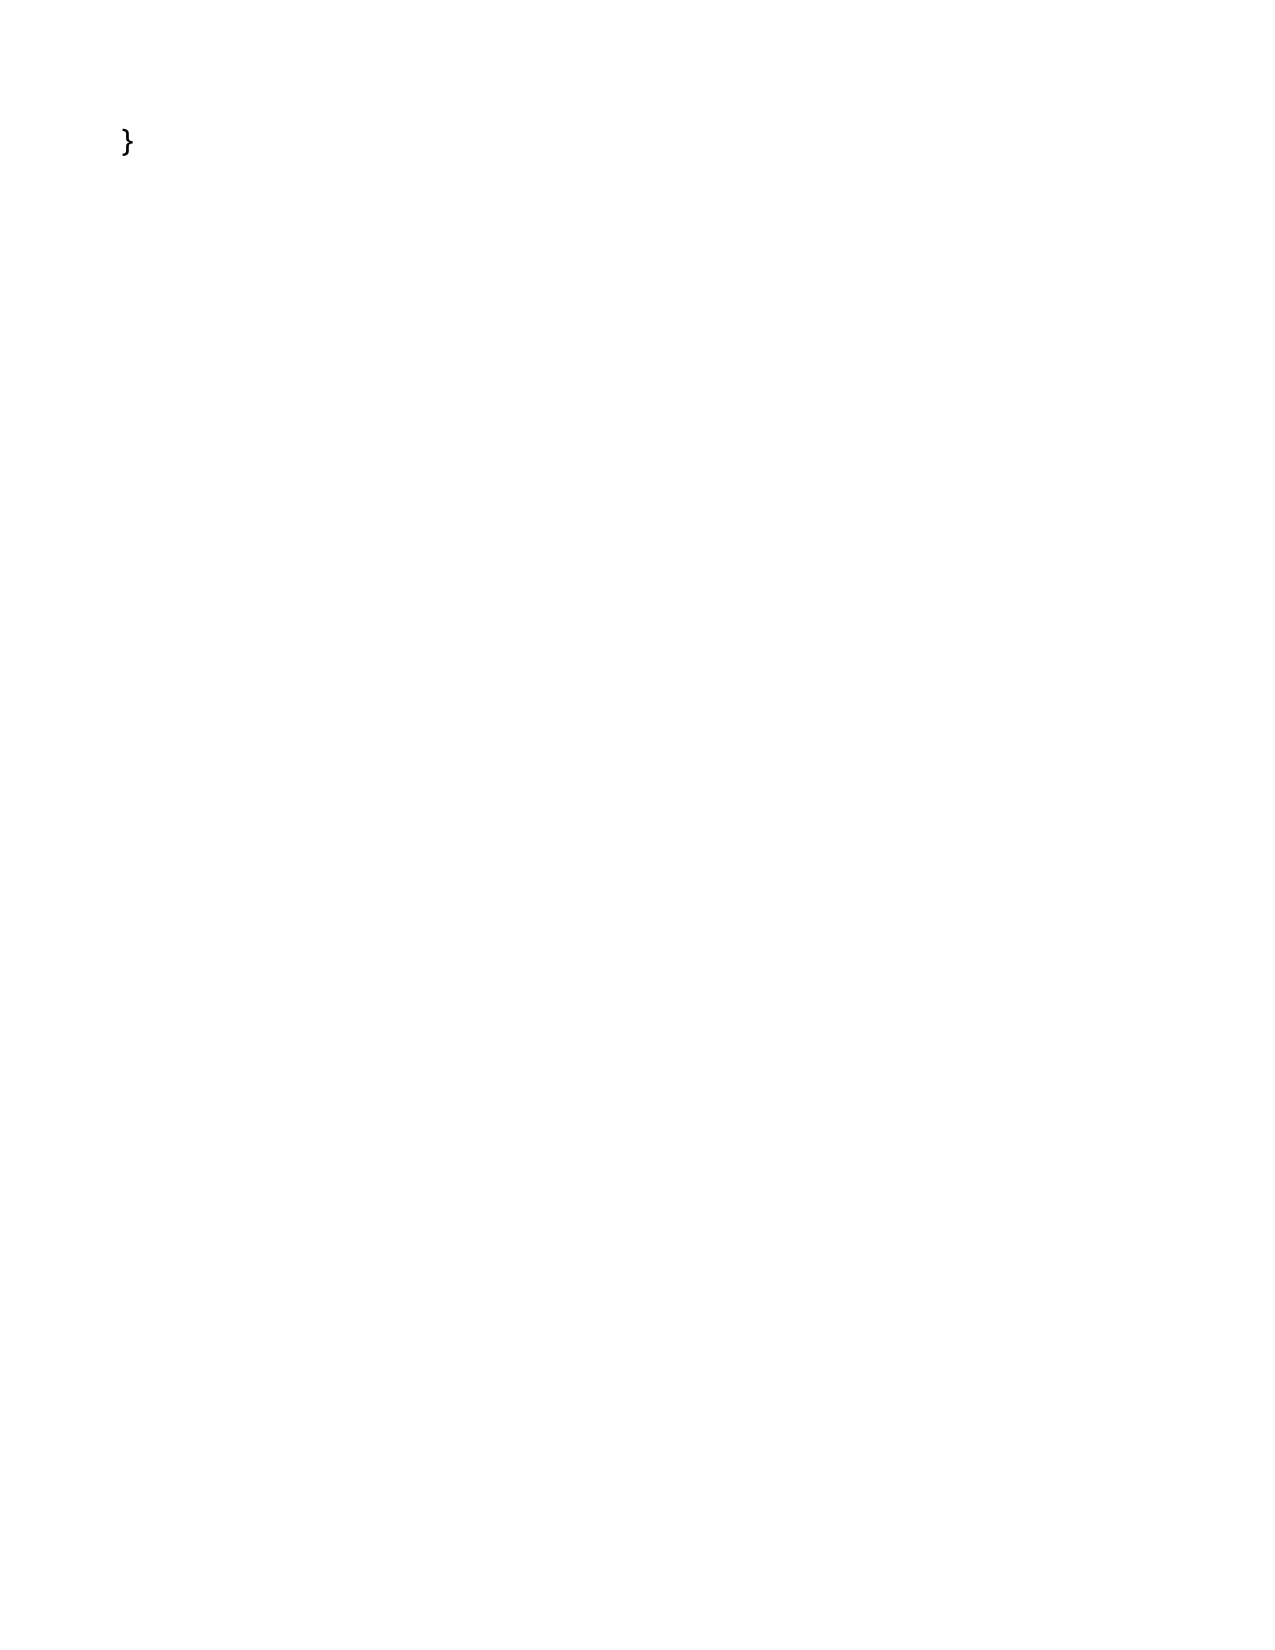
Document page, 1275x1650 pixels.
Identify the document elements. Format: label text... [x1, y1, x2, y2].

text } [118, 118, 1157, 161]
